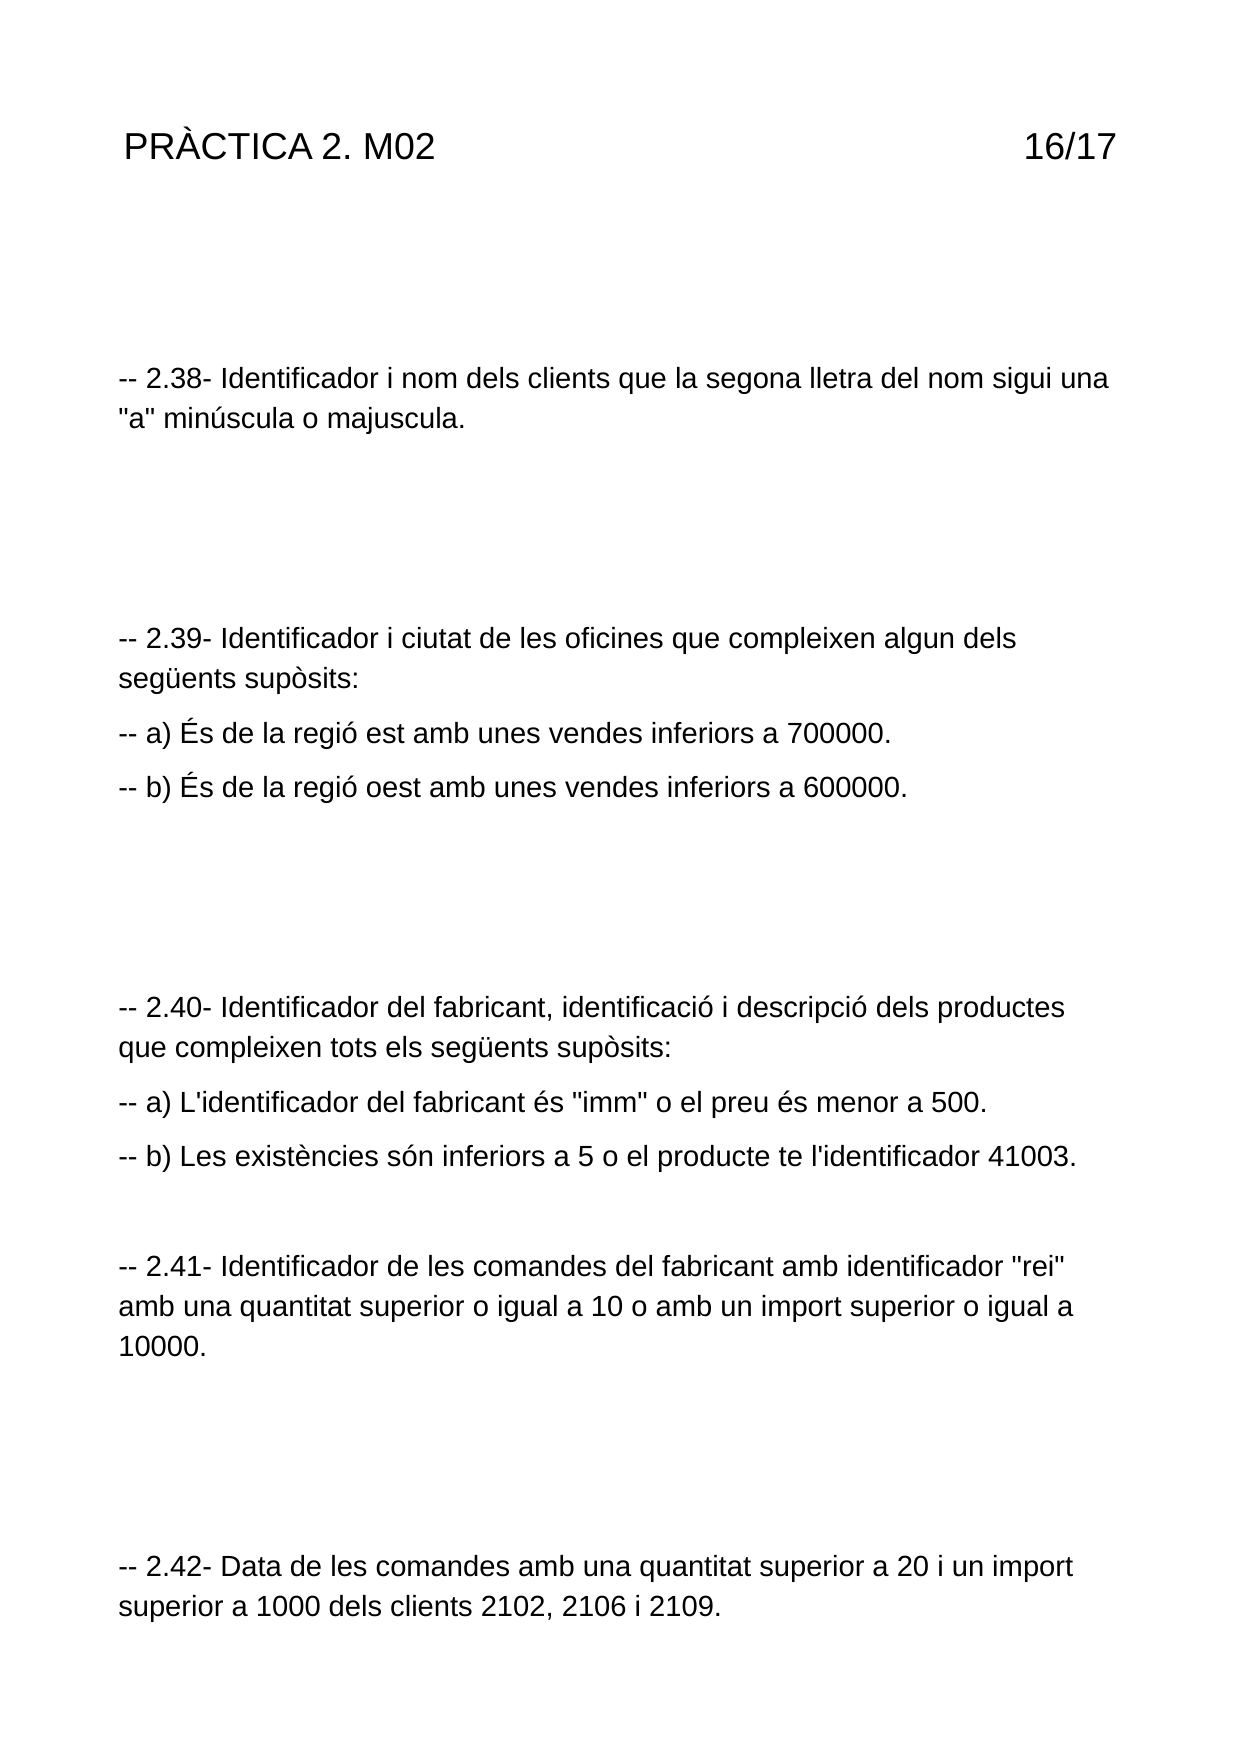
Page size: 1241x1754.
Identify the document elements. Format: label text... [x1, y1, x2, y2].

text -- b) Les existències són inferiors a 5 o el producte te l'identificador 41003. [118, 1139, 1122, 1173]
text -- a) L'identificador del fabricant és "imm" o el preu és menor a 500. [118, 1085, 1122, 1118]
text -- b) És de la regió oest amb unes vendes inferiors a 600000. [118, 771, 1122, 804]
text -- 2.40- Identificador del fabricant, identificació i descripció dels productes que compleixen tots els següents supòsits: [118, 990, 1122, 1063]
text -- 2.42- Data de les comandes amb una quantitat superior a 20 i un import superior a 1000 dels clients 2102, 2106 i 2109. [118, 1549, 1122, 1622]
text -- 2.41- Identificador de les comandes del fabricant amb identificador "rei" amb una quantitat superior o igual a 10 o amb un import superior o igual a 10000. [118, 1249, 1122, 1363]
text -- a) És de la regió est amb unes vendes inferiors a 700000. [118, 716, 1122, 749]
text -- 2.38- Identificador i nom dels clients que la segona lletra del nom sigui una "a" minúscula o majuscula. [118, 361, 1122, 435]
text -- 2.39- Identificador i ciutat de les oficines que compleixen algun dels següents supòsits: [118, 621, 1122, 694]
